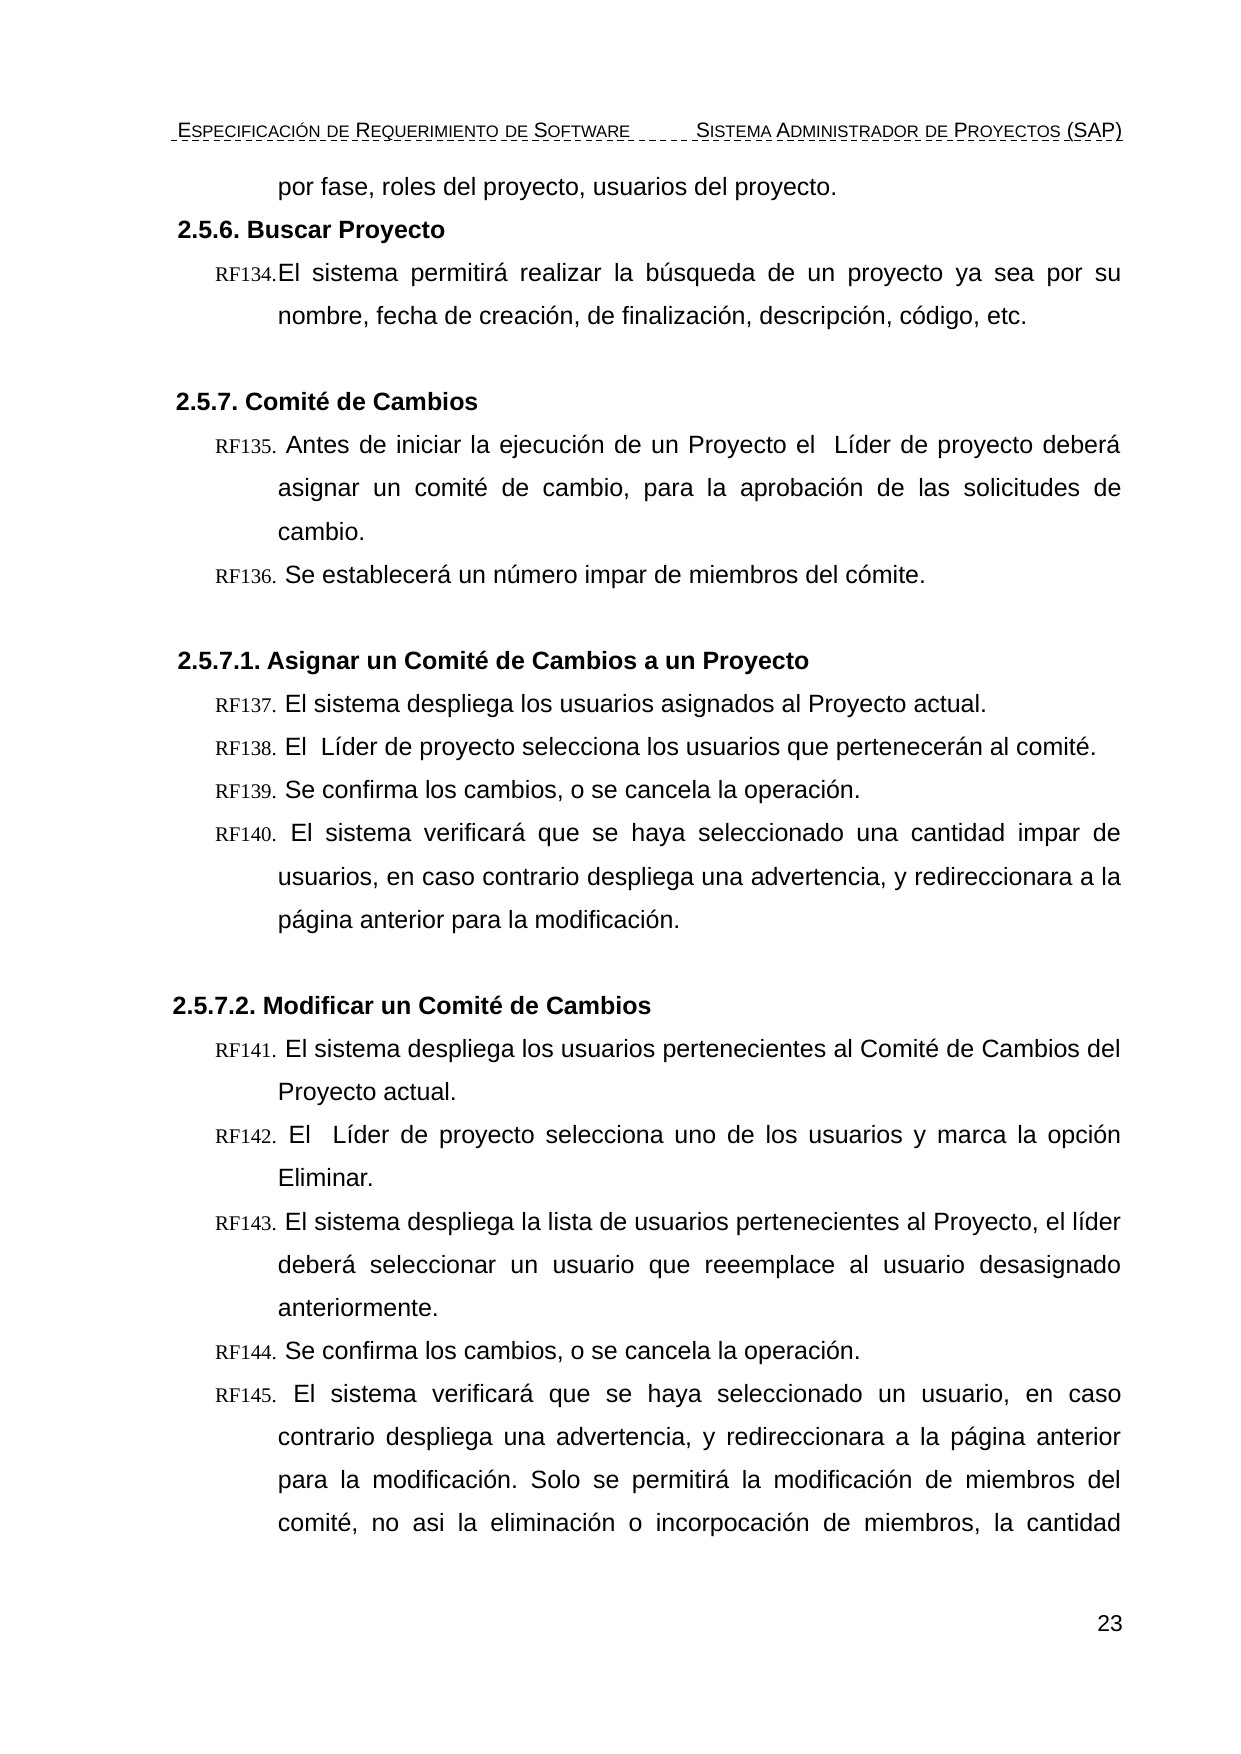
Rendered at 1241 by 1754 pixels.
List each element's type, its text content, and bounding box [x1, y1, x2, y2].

list El sistema despliega la lista de usuarios pertenecientes al Proyecto, el líder deberá seleccionar un usuario que reeemplace al usuario desasignado anteriormente. [215, 1207, 1122, 1322]
list Antes de iniciar la ejecución de un Proyecto el Líder de proyecto deberá asignar un comité de cambio, para la aprobación de las solicitudes de cambio. [215, 430, 1122, 545]
list Se confirma los cambios, o se cancela la operación. [215, 775, 1122, 804]
list 2.5.7. Comité de Cambios [113, 387, 1122, 416]
list 2.5.6. Buscar Proyecto [114, 215, 1122, 243]
list Se establecerá un número impar de miembros del cómite. [215, 560, 1122, 588]
list El sistema despliega los usuarios asignados al Proyecto actual. [215, 689, 1122, 718]
list Se confirma los cambios, o se cancela la operación. [215, 1336, 1122, 1365]
list El sistema verificará que se haya seleccionado un usuario, en caso contrario despliega una advertencia, y redireccionara a la página anterior para la modificación. Solo se permitirá la modificación de miembros del comité, no asi la eliminación o incorpocación de miembros, la cantidad [215, 1379, 1122, 1537]
list por fase, roles del proyecto, usuarios del proyecto. [215, 172, 1122, 200]
list El Líder de proyecto selecciona los usuarios que pertenecerán al comité. [215, 732, 1122, 761]
list 2.5.7.1. Asignar un Comité de Cambios a un Proyecto [114, 646, 1122, 675]
list El sistema verificará que se haya seleccionado una cantidad impar de usuarios, en caso contrario despliega una advertencia, y redireccionara a la página anterior para la modificación. [215, 818, 1122, 933]
list El Líder de proyecto selecciona uno de los usuarios y marca la opción Eliminar. [215, 1120, 1122, 1192]
list El sistema despliega los usuarios pertenecientes al Comité de Cambios del Proyecto actual. [215, 1034, 1122, 1106]
list El sistema permitirá realizar la búsqueda de un proyecto ya sea por su nombre, fecha de creación, de finalización, descripción, código, etc. [215, 258, 1122, 330]
list 2.5.7.2. Modificar un Comité de Cambios [109, 991, 1122, 1020]
